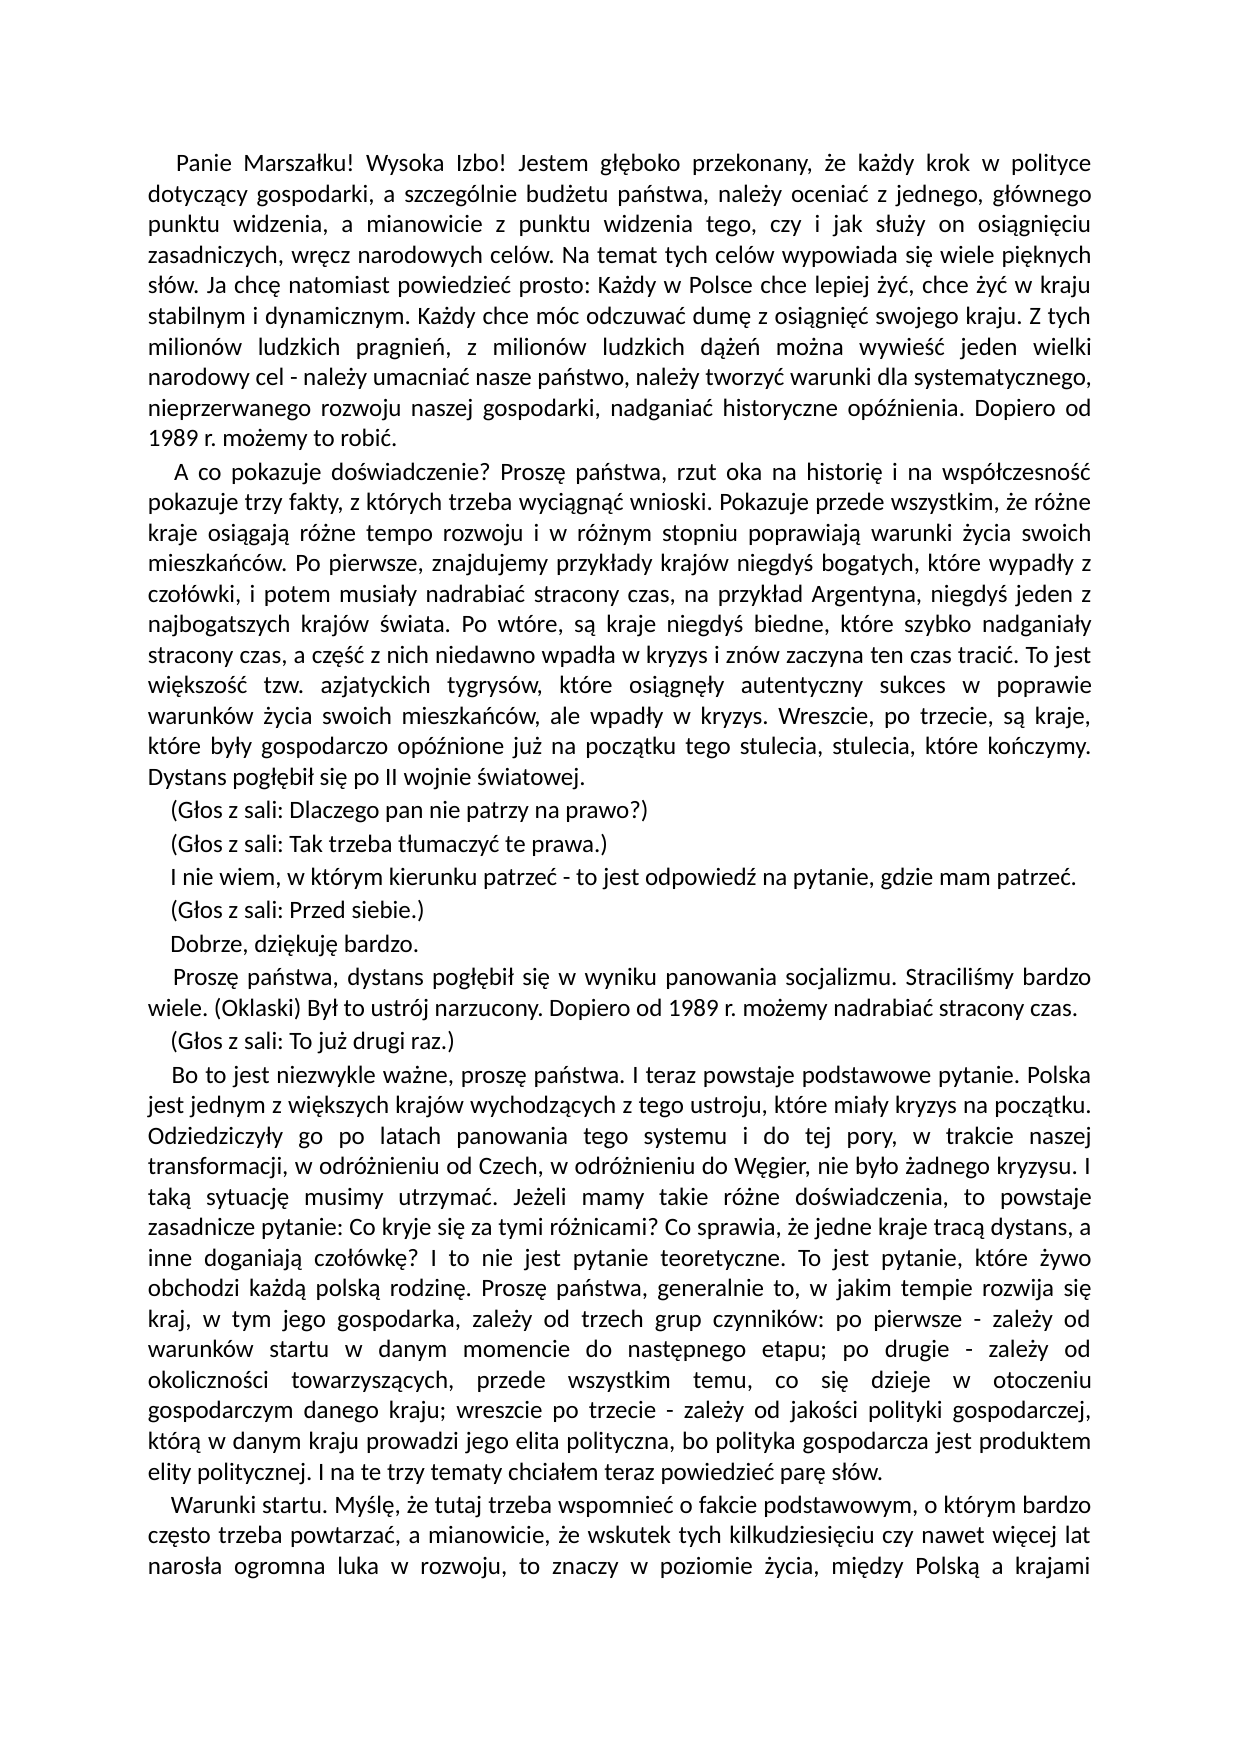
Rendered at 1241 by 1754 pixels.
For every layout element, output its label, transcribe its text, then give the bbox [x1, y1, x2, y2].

text Warunki startu. Myślę, że tutaj trzeba wspomnieć o fakcie podstawowym, o którym bardzo często trzeba powtarzać, a mianowicie, że wskutek tych kilkudziesięciu czy nawet więcej lat narosła ogromna luka w rozwoju, to znaczy w poziomie życia, między Polską a krajami [148, 1489, 1093, 1581]
text I nie wiem, w którym kierunku patrzeć - to jest odpowiedź na pytanie, gdzie mam patrzeć. [148, 861, 1093, 892]
text (Głos z sali: To już drugi raz.) [148, 1026, 1093, 1056]
text Panie Marszałku! Wysoka Izbo! Jestem głęboko przekonany, że każdy krok w polityce dotyczący gospodarki, a szczególnie budżetu państwa, należy oceniać z jednego, głównego punktu widzenia, a mianowicie z punktu widzenia tego, czy i jak służy on osiągnięciu zasadniczych, wręcz narodowych celów. Na temat tych celów wypowiada się wiele pięknych słów. Ja chcę natomiast powiedzieć prosto: Każdy w Polsce chce lepiej żyć, chce żyć w kraju stabilnym i dynamicznym. Każdy chce móc odczuwać dumę z osiągnięć swojego kraju. Z tych milionów ludzkich pragnień, z milionów ludzkich dążeń można wywieść jeden wielki narodowy cel - należy umacniać nasze państwo, należy tworzyć warunki dla systematycznego, nieprzerwanego rozwoju naszej gospodarki, nadganiać historyczne opóźnienia. Dopiero od 1989 r. możemy to robić. [148, 148, 1093, 453]
text A co pokazuje doświadczenie? Proszę państwa, rzut oka na historię i na współczesność pokazuje trzy fakty, z których trzeba wyciągnąć wnioski. Pokazuje przede wszystkim, że różne kraje osiągają różne tempo rozwoju i w różnym stopniu poprawiają warunki życia swoich mieszkańców. Po pierwsze, znajdujemy przykłady krajów niegdyś bogatych, które wypadły z czołówki, i potem musiały nadrabiać stracony czas, na przykład Argentyna, niegdyś jeden z najbogatszych krajów świata. Po wtóre, są kraje niegdyś biedne, które szybko nadganiały stracony czas, a część z nich niedawno wpadła w kryzys i znów zaczyna ten czas tracić. To jest większość tzw. azjatyckich tygrysów, które osiągnęły autentyczny sukces w poprawie warunków życia swoich mieszkańców, ale wpadły w kryzys. Wreszcie, po trzecie, są kraje, które były gospodarczo opóźnione już na początku tego stulecia, stulecia, które kończymy. Dystans pogłębił się po II wojnie światowej. [148, 456, 1093, 791]
text Proszę państwa, dystans pogłębił się w wyniku panowania socjalizmu. Straciliśmy bardzo wiele. (Oklaski) Był to ustrój narzucony. Dopiero od 1989 r. możemy nadrabiać stracony czas. [148, 962, 1093, 1023]
text (Głos z sali: Tak trzeba tłumaczyć te prawa.) [148, 828, 1093, 858]
text (Głos z sali: Przed siebie.) [148, 895, 1093, 925]
text Dobrze, dziękuję bardzo. [148, 928, 1093, 959]
text (Głos z sali: Dlaczego pan nie patrzy na prawo?) [148, 794, 1093, 825]
text Bo to jest niezwykle ważne, proszę państwa. I teraz powstaje podstawowe pytanie. Polska jest jednym z większych krajów wychodzących z tego ustroju, które miały kryzys na początku. Odziedziczyły go po latach panowania tego systemu i do tej pory, w trakcie naszej transformacji, w odróżnieniu od Czech, w odróżnieniu do Węgier, nie było żadnego kryzysu. I taką sytuację musimy utrzymać. Jeżeli mamy takie różne doświadczenia, to powstaje zasadnicze pytanie: Co kryje się za tymi różnicami? Co sprawia, że jedne kraje tracą dystans, a inne doganiają czołówkę? I to nie jest pytanie teoretyczne. To jest pytanie, które żywo obchodzi każdą polską rodzinę. Proszę państwa, generalnie to, w jakim tempie rozwija się kraj, w tym jego gospodarka, zależy od trzech grup czynników: po pierwsze - zależy od warunków startu w danym momencie do następnego etapu; po drugie - zależy od okoliczności towarzyszących, przede wszystkim temu, co się dzieje w otoczeniu gospodarczym danego kraju; wreszcie po trzecie - zależy od jakości polityki gospodarczej, którą w danym kraju prowadzi jego elita polityczna, bo polityka gospodarcza jest produktem elity politycznej. I na te trzy tematy chciałem teraz powiedzieć parę słów. [148, 1059, 1093, 1486]
